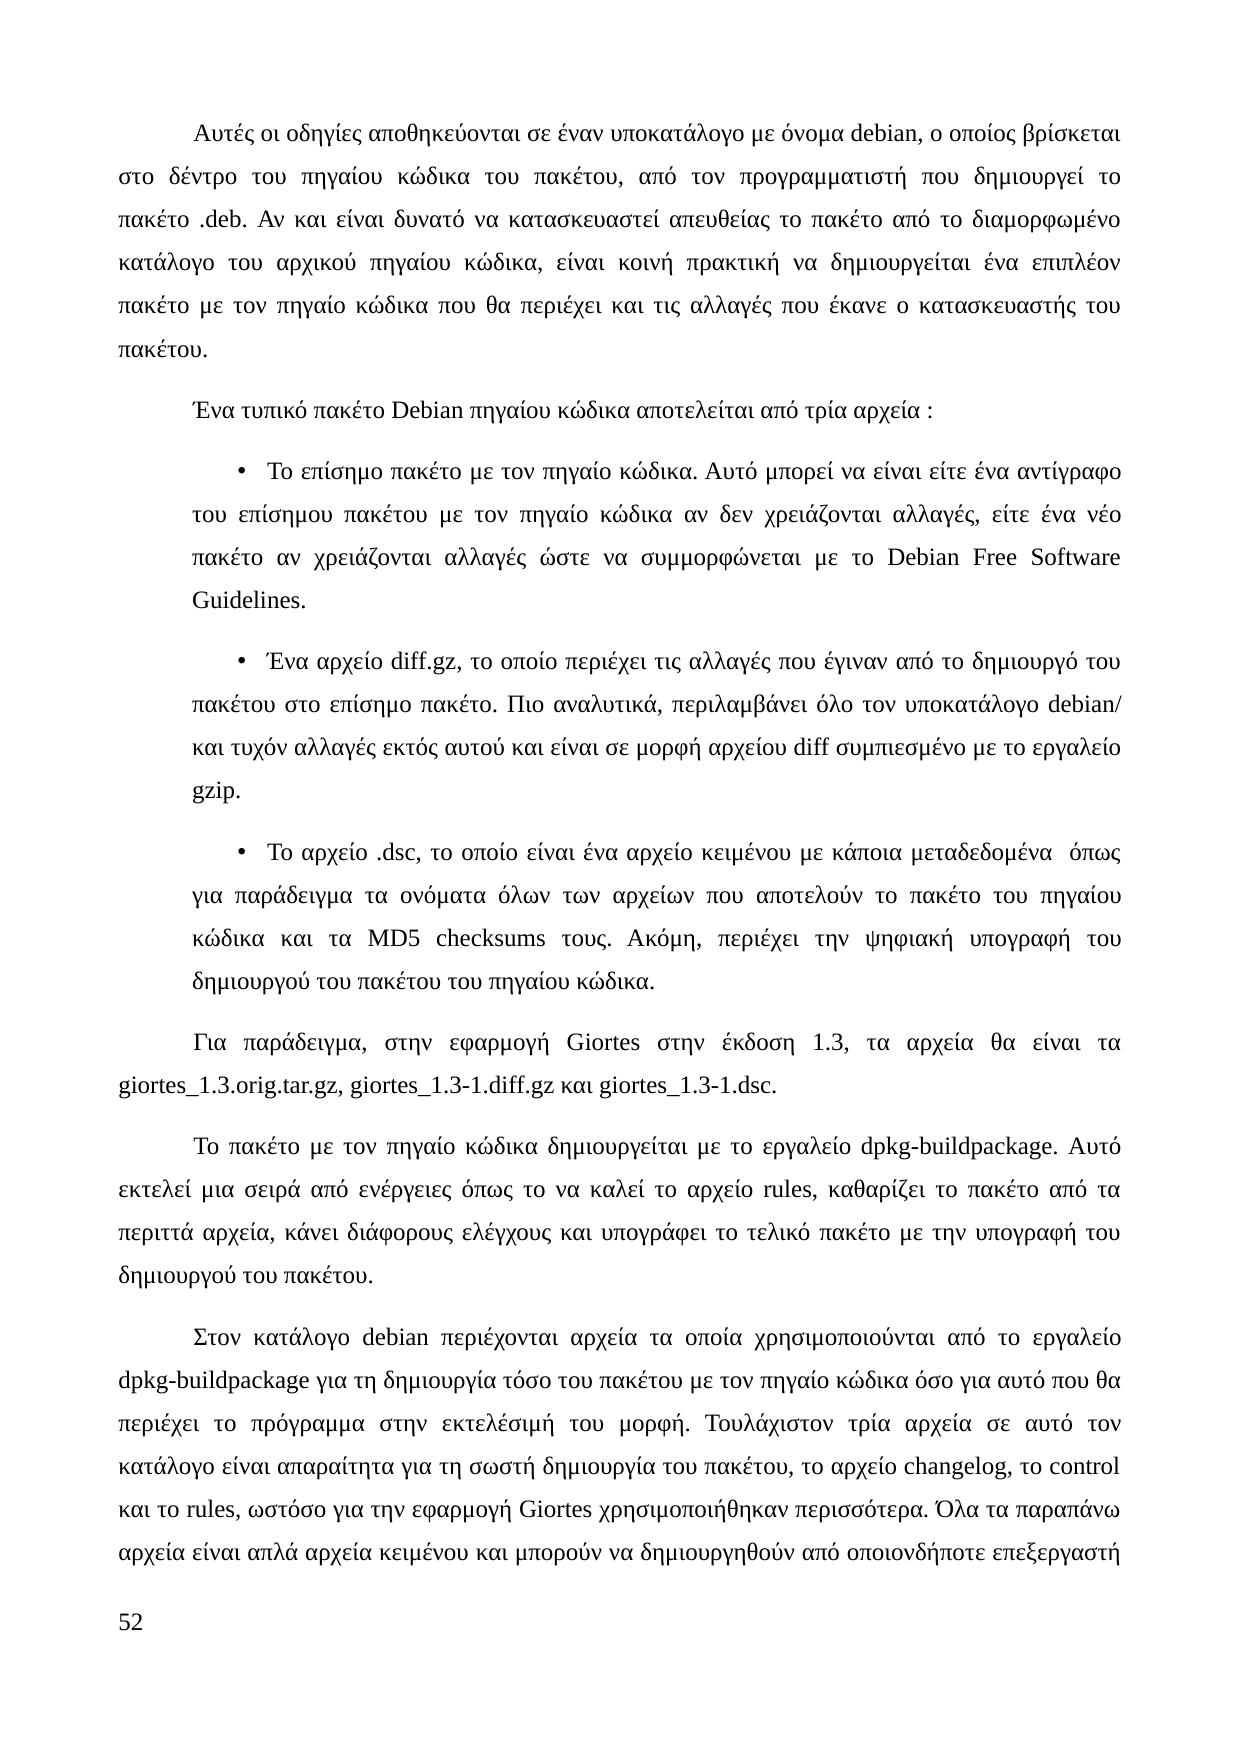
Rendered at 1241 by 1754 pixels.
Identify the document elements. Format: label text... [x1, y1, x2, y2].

list Ένα αρχείο diff.gz, το οποίο περιέχει τις αλλαγές που έγιναν από το δημιουργό του πακέτου στο επίσημο πακέτο. Πιο αναλυτικά, περιλαμβάνει όλο τον υποκατάλογο debian/ και τυχόν αλλαγές εκτός αυτού και είναι σε μορφή αρχείου diff συμπιεσμένο με το εργαλείο gzip. [162, 646, 1122, 804]
list Το αρχείο .dsc, το οποίο είναι ένα αρχείο κειμένου με κάποια μεταδεδομένα όπως για παράδειγμα τα ονόματα όλων των αρχείων που αποτελούν το πακέτο του πηγαίου κώδικα και τα MD5 checksums τους. Ακόμη, περιέχει την ψηφιακή υπογραφή του δημιουργού του πακέτου του πηγαίου κώδικα. [162, 837, 1122, 995]
text Ένα τυπικό πακέτο Debian πηγαίου κώδικα αποτελείται από τρία αρχεία : [118, 395, 1122, 423]
list Το επίσημο πακέτο με τον πηγαίο κώδικα. Αυτό μπορεί να είναι είτε ένα αντίγραφο του επίσημου πακέτου με τον πηγαίο κώδικα αν δεν χρειάζονται αλλαγές, είτε ένα νέο πακέτο αν χρειάζονται αλλαγές ώστε να συμμορφώνεται με το Debian Free Software Guidelines. [162, 456, 1122, 614]
text Αυτές οι οδηγίες αποθηκεύονται σε έναν υποκατάλογο με όνομα debian, ο οποίος βρίσκεται στο δέντρο του πηγαίου κώδικα του πακέτου, από τον προγραμματιστή που δημιουργεί το πακέτο .deb. Αν και είναι δυνατό να κατασκευαστεί απευθείας το πακέτο από το διαμορφωμένο κατάλογο του αρχικού πηγαίου κώδικα, είναι κοινή πρακτική να δημιουργείται ένα επιπλέον πακέτο με τον πηγαίο κώδικα που θα περιέχει και τις αλλαγές που έκανε ο κατασκευαστής του πακέτου. [118, 118, 1122, 362]
text Για παράδειγμα, στην εφαρμογή Giortes στην έκδοση 1.3, τα αρχεία θα είναι τα giortes_1.3.orig.tar.gz, giortes_1.3-1.diff.gz και giortes_1.3-1.dsc. [118, 1027, 1122, 1099]
text Το πακέτο με τον πηγαίο κώδικα δημιουργείται με το εργαλείο dpkg-buildpackage. Αυτό εκτελεί μια σειρά από ενέργειες όπως το να καλεί το αρχείο rules, καθαρίζει το πακέτο από τα περιττά αρχεία, κάνει διάφορους ελέγχους και υπογράφει το τελικό πακέτο με την υπογραφή του δημιουργού του πακέτου. [118, 1131, 1122, 1289]
text Στον κατάλογο debian περιέχονται αρχεία τα οποία χρησιμοποιούνται από το εργαλείο dpkg-buildpackage για τη δημιουργία τόσο του πακέτου με τον πηγαίο κώδικα όσο για αυτό που θα περιέχει το πρόγραμμα στην εκτελέσιμή του μορφή. Τουλάχιστον τρία αρχεία σε αυτό τον κατάλογο είναι απαραίτητα για τη σωστή δημιουργία του πακέτου, το αρχείο changelog, το control και το rules, ωστόσο για την εφαρμογή Giortes χρησιμοποιήθηκαν περισσότερα. Όλα τα παραπάνω αρχεία είναι απλά αρχεία κειμένου και μπορούν να δημιουργηθούν από οποιονδήποτε επεξεργαστή [118, 1322, 1122, 1566]
